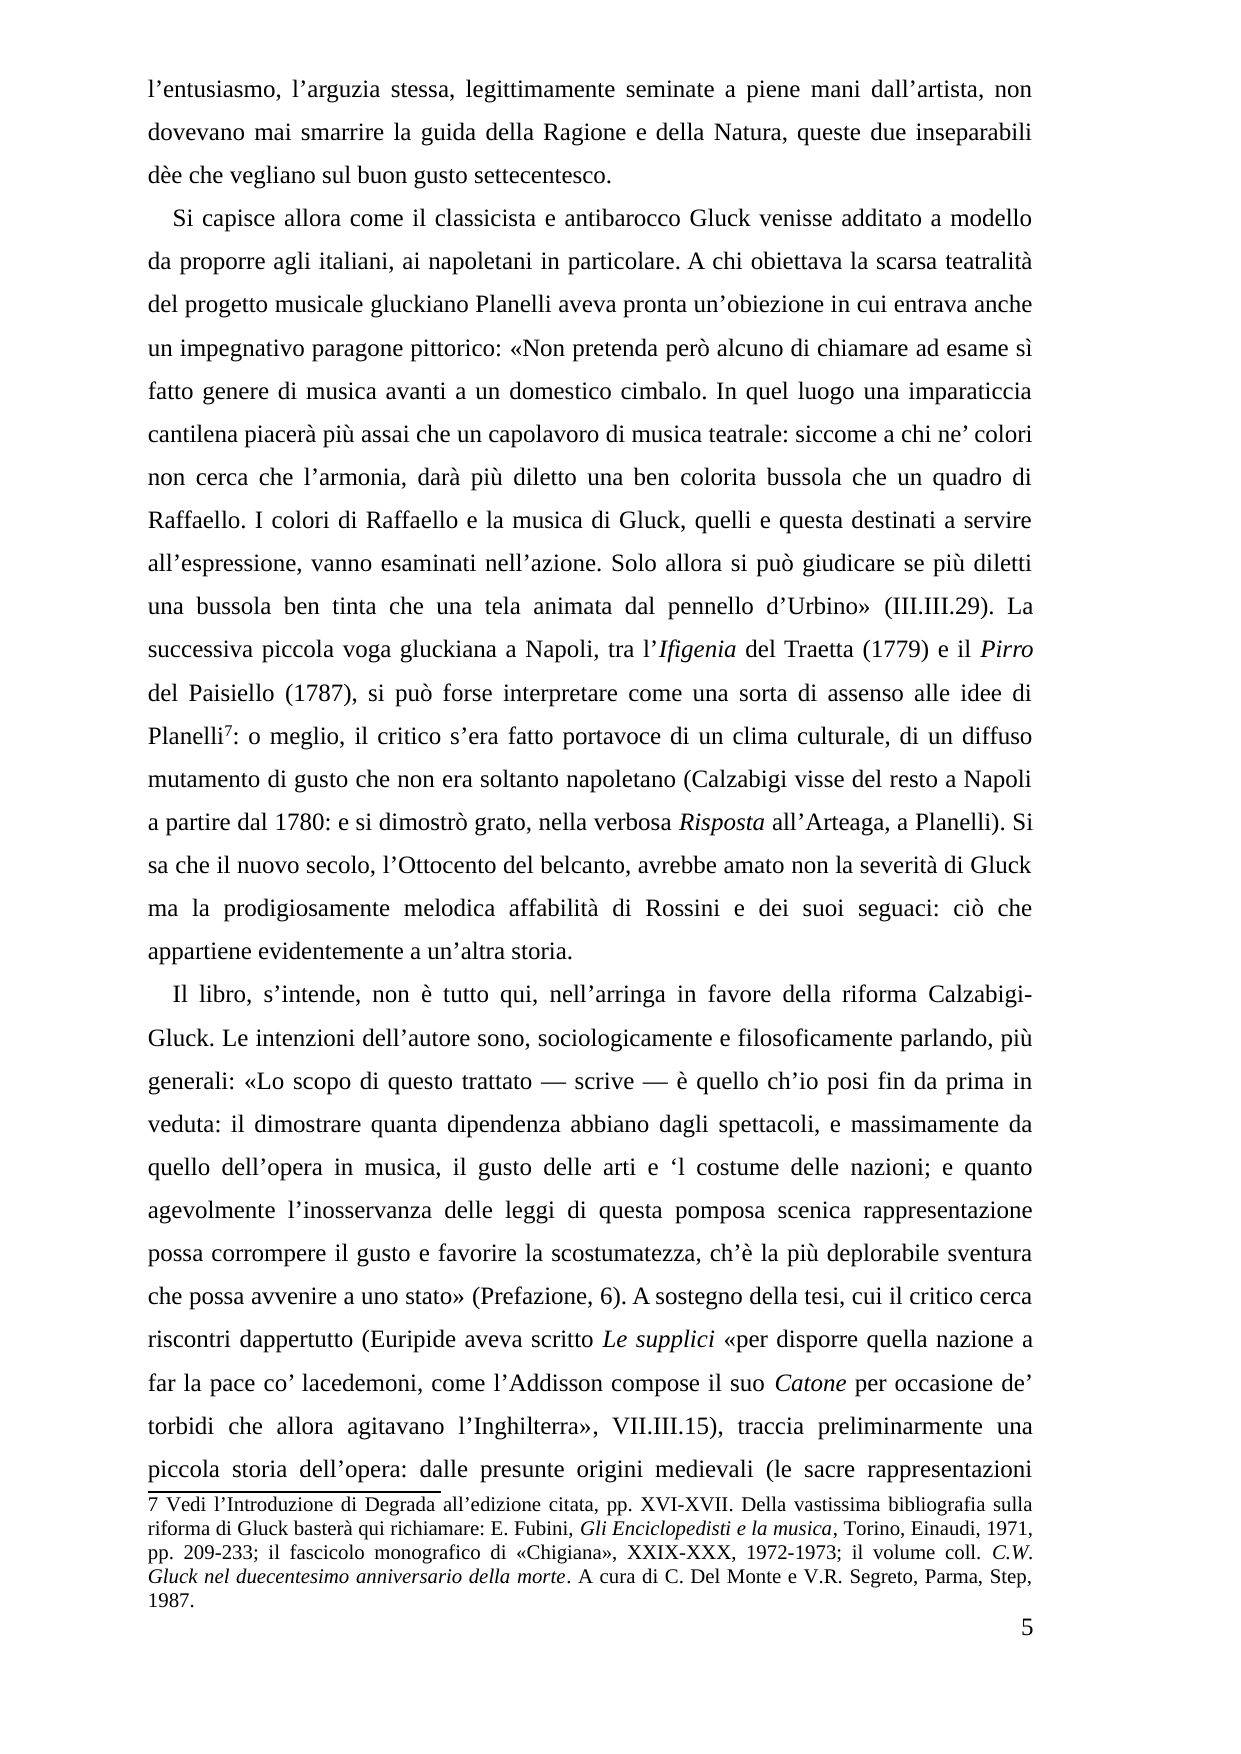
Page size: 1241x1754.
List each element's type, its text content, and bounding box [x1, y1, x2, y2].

text Si capisce allora come il classicista e antibarocco Gluck venisse additato a modello da proporre agli italiani, ai napoletani in particolare. A chi obiettava la scarsa teatralità del progetto musicale gluckiano Planelli aveva pronta un’obiezione in cui entrava anche un impegnativo paragone pittorico: «Non pretenda però alcuno di chiamare ad esame sì fatto genere di musica avanti a un domestico cimbalo. In quel luogo una imparaticcia cantilena piacerà più assai che un capolavoro di musica teatrale: siccome a chi ne’ colori non cerca che l’armonia, darà più diletto una ben colorita bussola che un quadro di Raffaello. I colori di Raffaello e la musica di Gluck, quelli e questa destinati a servire all’espressione, vanno esaminati nell’azione. Solo allora si può giudicare se più diletti una bussola ben tinta che una tela animata dal pennello d’Urbino» (III.III.29). La successiva piccola voga gluckiana a Napoli, tra l’Ifigenia del Traetta (1779) e il Pirro del Paisiello (1787), si può forse interpretare come una sorta di assenso alle idee di Planelli: o meglio, il critico s’era fatto portavoce di un clima culturale, di un diffuso mutamento di gusto che non era soltanto napoletano (Calzabigi visse del resto a Napoli a partire dal 1780: e si dimostrò grato, nella verbosa Risposta all’Arteaga, a Planelli). Si sa che il nuovo secolo, l’Ottocento del belcanto, avrebbe amato non la severità di Gluck ma la prodigiosamente melodica affabilità di Rossini e dei suoi seguaci: ciò che appartiene evidentemente a un’altra storia. [148, 203, 1033, 965]
text Vedi l’Introduzione di Degrada all’edizione citata, pp. XVI-XVII. Della vastissima bibliografia sulla riforma di Gluck basterà qui richiamare: E. Fubini, Gli Enciclopedisti e la musica, Torino, Einaudi, 1971, pp. 209-233; il fascicolo monografico di «Chigiana», XXIX-XXX, 1972-1973; il volume coll. C.W. Gluck nel duecentesimo anniversario della morte. A cura di C. Del Monte e V.R. Segreto, Parma, Step, 1987. [148, 1492, 1033, 1612]
text l’entusiasmo, l’arguzia stessa, legittimamente seminate a piene mani dall’artista, non dovevano mai smarrire la guida della Ragione e della Natura, queste due inseparabili dèe che vegliano sul buon gusto settecentesco. [148, 74, 1033, 189]
text Il libro, s’intende, non è tutto qui, nell’arringa in favore della riforma Calzabigi-Gluck. Le intenzioni dell’autore sono, sociologicamente e filosoficamente parlando, più generali: «Lo scopo di questo trattato — scrive — è quello ch’io posi fin da prima in veduta: il dimostrare quanta dipendenza abbiano dagli spettacoli, e massimamente da quello dell’opera in musica, il gusto delle arti e ‘l costume delle nazioni; e quanto agevolmente l’inosservanza delle leggi di questa pomposa scenica rappresentazione possa corrompere il gusto e favorire la scostumatezza, ch’è la più deplorabile sventura che possa avvenire a uno stato» (Prefazione, 6). A sostegno della tesi, cui il critico cerca riscontri dappertutto (Euripide aveva scritto Le supplici «per disporre quella nazione a far la pace co’ lacedemoni, come l’Addisson compose il suo Catone per occasione de’ torbidi che allora agitavano l’Inghilterra», VII.III.15), traccia preliminarmente una piccola storia dell’opera: dalle presunte origini medievali (le sacre rappresentazioni [148, 979, 1033, 1483]
